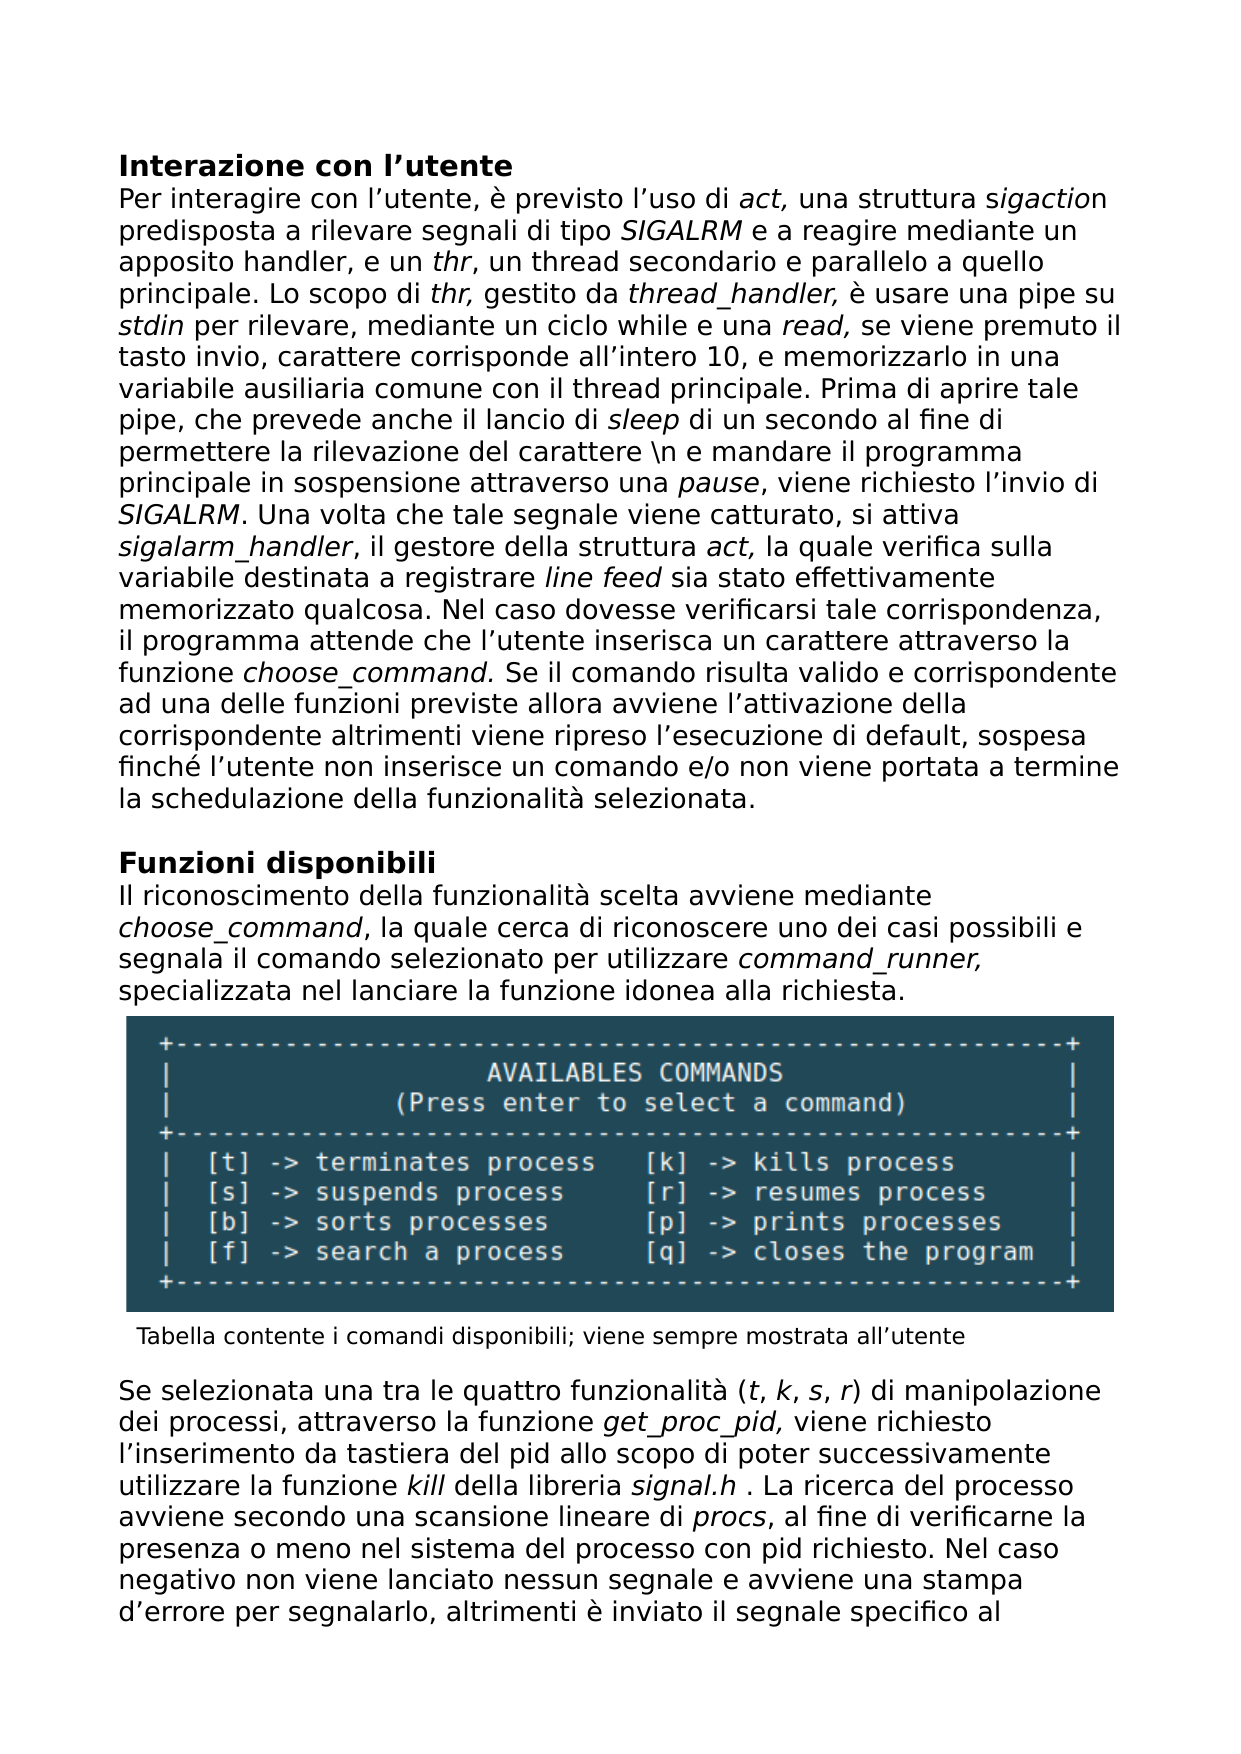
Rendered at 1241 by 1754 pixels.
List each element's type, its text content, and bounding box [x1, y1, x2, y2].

text Il riconoscimento della funzionalità scelta avviene mediante choose_command, la quale cerca di riconoscere uno dei casi possibili e segnala il comando selezionato per utilizzare command_runner, specializzata nel lanciare la funzione idonea alla richiesta. [118, 880, 1122, 1007]
text Per interagire con l’utente, è previsto l’uso di act, una struttura sigaction predisposta a rilevare segnali di tipo SIGALRM e a reagire mediante un apposito handler, e un thr, un thread secondario e parallelo a quello principale. Lo scopo di thr, gestito da thread_handler, è usare una pipe su stdin per rilevare, mediante un ciclo while e una read, se viene premuto il tasto invio, carattere corrisponde all’intero 10, e memorizzarlo in una variabile ausiliaria comune con il thread principale. Prima di aprire tale pipe, che prevede anche il lancio di sleep di un secondo al fine di permettere la rilevazione del carattere \n e mandare il programma principale in sospensione attraverso una pause, viene richiesto l’invio di SIGALRM. Una volta che tale segnale viene catturato, si attiva sigalarm_handler, il gestore della struttura act, la quale verifica sulla variabile destinata a registrare line feed sia stato effettivamente memorizzato qualcosa. Nel caso dovesse verificarsi tale corrispondenza, il programma attende che l’utente inserisca un carattere attraverso la funzione choose_command. Se il comando risulta valido e corrispondente ad una delle funzioni previste allora avviene l’attivazione della corrispondente altrimenti viene ripreso l’esecuzione di default, sospesa finché l’utente non inserisce un comando e/o non viene portata a termine la schedulazione della funzionalità selezionata. [118, 184, 1122, 815]
text Se selezionata una tra le quattro funzionalità (t, k, s, r) di manipolazione dei processi, attraverso la funzione get_proc_pid, viene richiesto l’inserimento da tastiera del pid allo scopo di poter successivamente utilizzare la funzione kill della libreria signal.h . La ricerca del processo avviene secondo una scansione lineare di procs, al fine di verificarne la presenza o meno nel sistema del processo con pid richiesto. Nel caso negativo non viene lanciato nessun segnale e avviene una stampa d’errore per segnalarlo, altrimenti è inviato il segnale specifico al [118, 1375, 1122, 1628]
text Interazione con l’utente [118, 150, 1122, 184]
text Funzioni disponibili [118, 846, 1122, 880]
picture [126, 1016, 1114, 1312]
